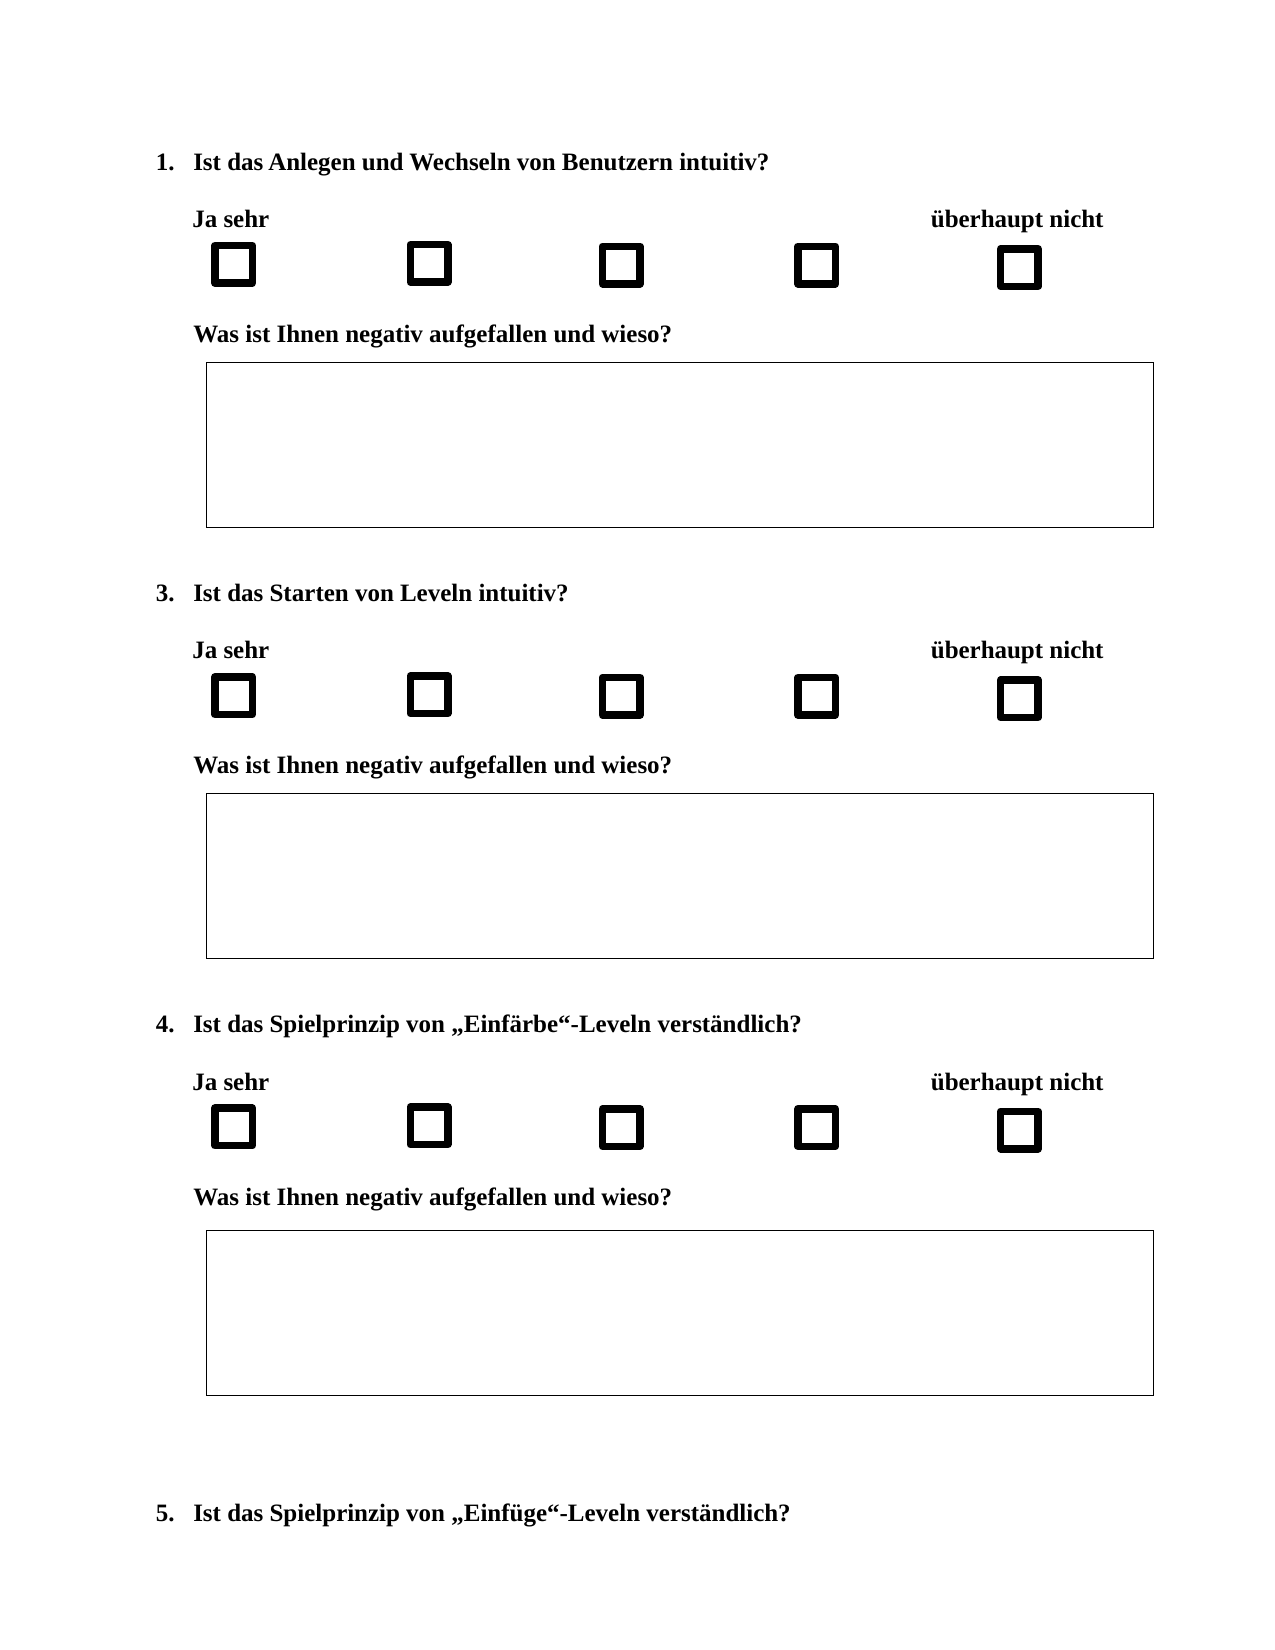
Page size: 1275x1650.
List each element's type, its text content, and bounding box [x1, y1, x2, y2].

list Ist das Anlegen und Wechseln von Benutzern intuitiv? [156, 147, 1157, 176]
list Ist das Starten von Leveln intuitiv? [156, 578, 1157, 607]
text Ja sehr überhaupt nicht [118, 204, 1157, 233]
text Ja sehr überhaupt nicht [118, 636, 1157, 664]
text Ja sehr überhaupt nicht [118, 1067, 1157, 1096]
list Ist das Spielprinzip von „Einfüge“-Leveln verständlich? [156, 1498, 1157, 1527]
list Was ist Ihnen negativ aufgefallen und wieso? [156, 319, 1157, 348]
list Was ist Ihnen negativ aufgefallen und wieso? [156, 751, 1157, 779]
list Was ist Ihnen negativ aufgefallen und wieso? [156, 1182, 1157, 1211]
list Ist das Spielprinzip von „Einfärbe“-Leveln verständlich? [156, 1009, 1157, 1038]
